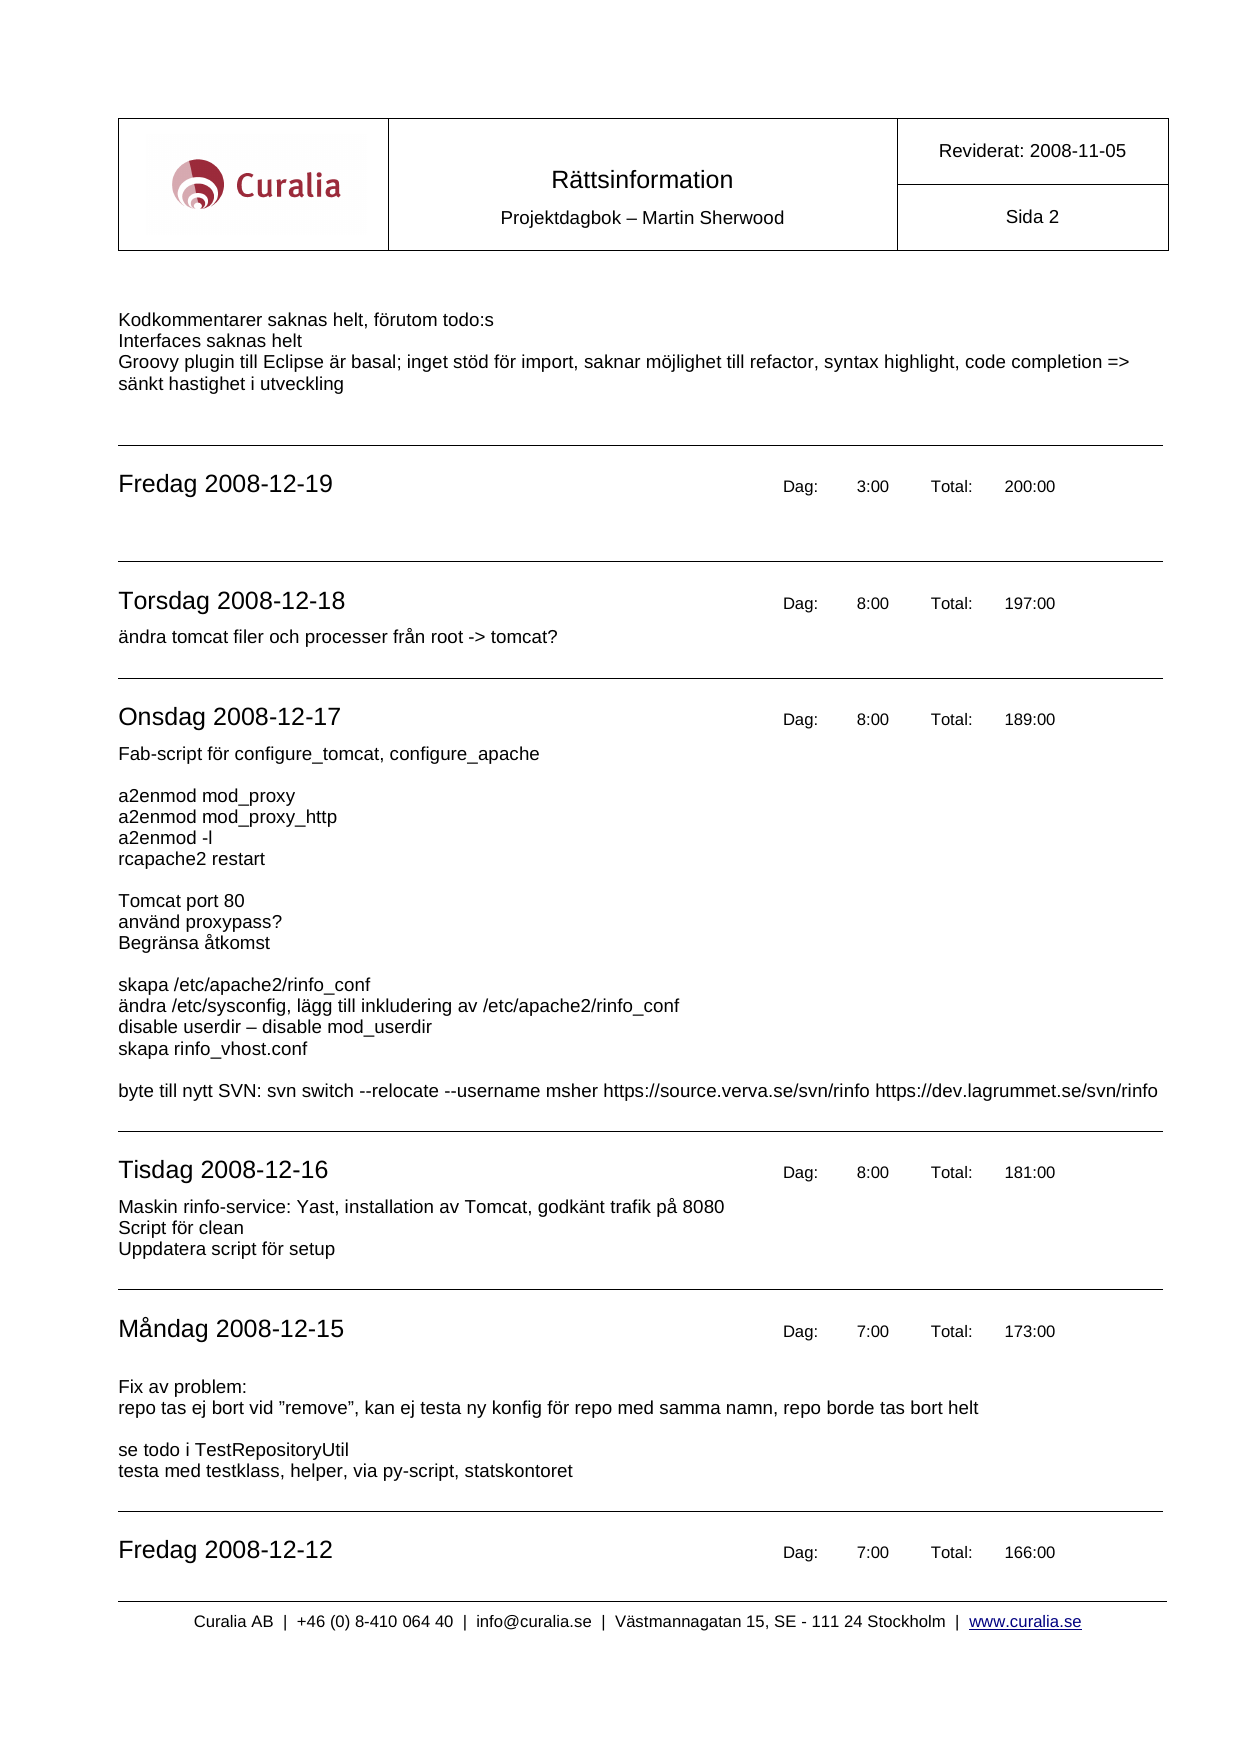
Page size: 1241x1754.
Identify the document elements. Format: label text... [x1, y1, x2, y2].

text Interfaces saknas helt [118, 331, 1163, 352]
subtitle Fredag 2008-12-19 Dag: 3:00 Total: 200:00 [118, 470, 1163, 498]
text a2enmod mod_proxy [118, 785, 1163, 806]
text använd proxypass? [118, 912, 1163, 933]
text a2enmod -l [118, 827, 1163, 848]
text Maskin rinfo-service: Yast, installation av Tomcat, godkänt trafik på 8080 [118, 1196, 1163, 1217]
text byte till nytt SVN: svn switch --relocate --username msher https://source.verva.se/svn/rinfo https://dev.lagrummet.se/svn/rinfo [118, 1080, 1163, 1101]
text repo tas ej bort vid ”remove”, kan ej testa ny konfig för repo med samma namn, repo borde tas bort helt [118, 1397, 1163, 1418]
picture [146, 134, 367, 235]
text a2enmod mod_proxy_http [118, 806, 1163, 827]
text Fix av problem: [118, 1376, 1163, 1397]
subtitle Onsdag 2008-12-17 Dag: 8:00 Total: 189:00 [118, 703, 1163, 731]
text Script för clean [118, 1217, 1163, 1238]
text Uppdatera script för setup [118, 1238, 1163, 1259]
text ändra /etc/sysconfig, lägg till inkludering av /etc/apache2/rinfo_conf [118, 996, 1163, 1017]
text skapa /etc/apache2/rinfo_conf [118, 975, 1163, 996]
text Begränsa åtkomst [118, 933, 1163, 954]
subtitle Fredag 2008-12-12 Dag: 7:00 Total: 166:00 [118, 1536, 1163, 1564]
text testa med testklass, helper, via py-script, statskontoret [118, 1460, 1163, 1481]
text ändra tomcat filer och processer från root -> tomcat? [118, 627, 1163, 648]
text disable userdir – disable mod_userdir [118, 1017, 1163, 1038]
subtitle Torsdag 2008-12-18 Dag: 8:00 Total: 197:00 [118, 586, 1163, 614]
text Fab-script för configure_tomcat, configure_apache [118, 743, 1163, 764]
text se todo i TestRepositoryUtil [118, 1439, 1163, 1460]
text Groovy plugin till Eclipse är basal; inget stöd för import, saknar möjlighet till refactor, syntax highlight, code completion => sänkt hastighet i utveckling [118, 352, 1163, 394]
subtitle Tisdag 2008-12-16 Dag: 8:00 Total: 181:00 [118, 1156, 1163, 1184]
text Kodkommentarer saknas helt, förutom todo:s [118, 310, 1163, 331]
text Tomcat port 80 [118, 891, 1163, 912]
text rcapache2 restart [118, 848, 1163, 869]
subtitle Måndag 2008-12-15 Dag: 7:00 Total: 173:00 [118, 1314, 1163, 1342]
text skapa rinfo_vhost.conf [118, 1038, 1163, 1059]
